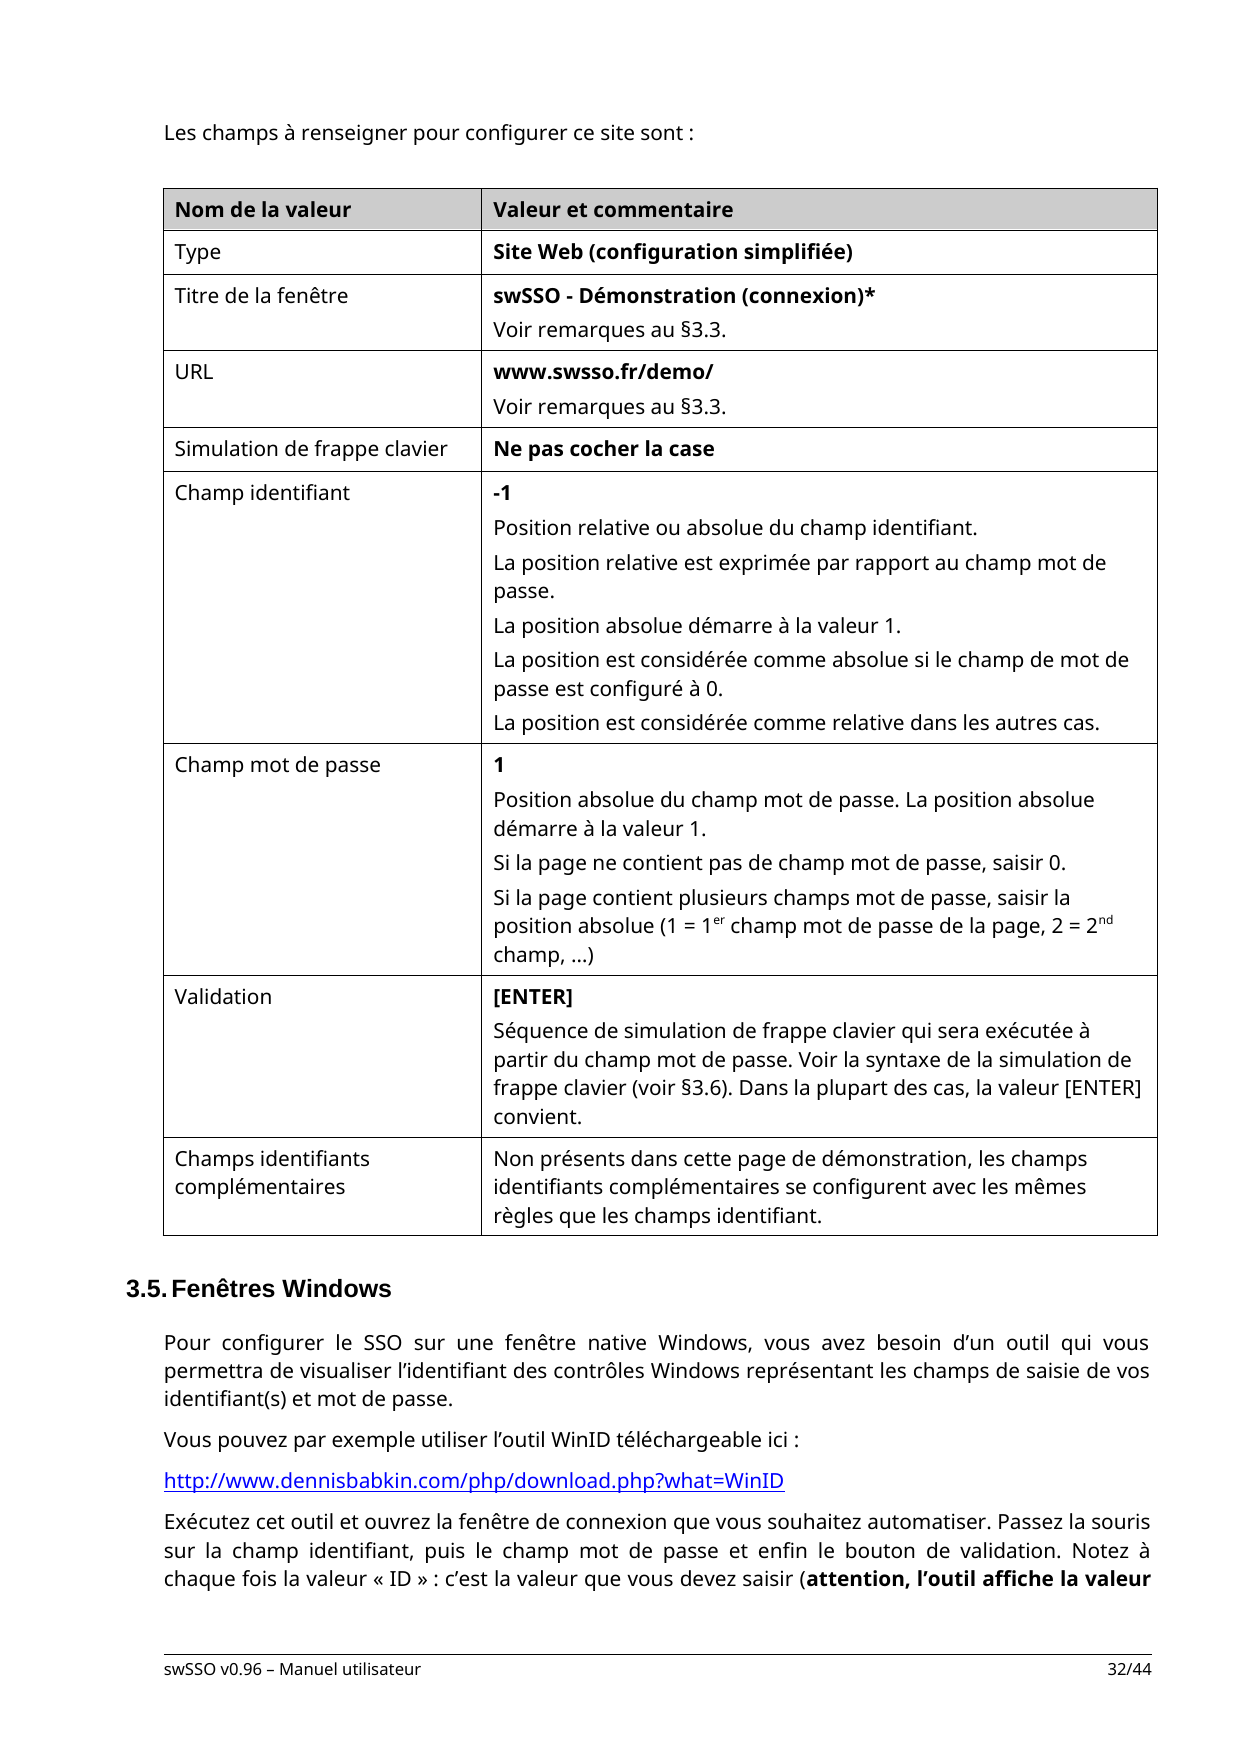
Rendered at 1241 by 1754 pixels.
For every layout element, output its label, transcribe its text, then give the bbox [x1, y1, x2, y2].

table_cell -1 Position relative ou absolue du champ identifiant. La position relative est exprimée par rapport au champ mot de passe. La position absolue démarre à la valeur 1. La position est considérée comme absolue si le champ de mot de passe est configuré à 0. La position est considérée comme relative dans les autres cas. [482, 472, 1157, 743]
table_cell Ne pas cocher la case [482, 428, 1157, 471]
table_cell [ENTER] Séquence de simulation de frappe clavier qui sera exécutée à partir du champ mot de passe. Voir la syntaxe de la simulation de frappe clavier (voir §3.6). Dans la plupart des cas, la valeur [ENTER] convient. [482, 976, 1157, 1137]
table_cell Simulation de frappe clavier [164, 428, 481, 471]
table_cell www.swsso.fr/demo/ Voir remarques au §3.3. [482, 351, 1157, 427]
text Les champs à renseigner pour configurer ce site sont : [164, 118, 1152, 147]
table_cell Champ identifiant [164, 472, 481, 743]
table_cell Champs identifiants complémentaires [164, 1138, 481, 1235]
table_cell Type [164, 231, 481, 273]
table_cell 1 Position absolue du champ mot de passe. La position absolue démarre à la valeur 1. Si la page ne contient pas de champ mot de passe, saisir 0. Si la page contient plusieurs champs mot de passe, saisir la position absolue (1 = 1er champ mot de passe de la page, 2 = 2nd champ, …) [482, 744, 1157, 974]
table_cell Champ mot de passe [164, 744, 481, 974]
table_cell Validation [164, 976, 481, 1137]
table_header Valeur et commentaire [482, 189, 1157, 229]
text Exécutez cet outil et ouvrez la fenêtre de connexion que vous souhaitez automatiser. Passez la souris sur la champ identifiant, puis le champ mot de passe et enfin le bouton de validation. Notez à chaque fois la valeur « ID » : c’est la valeur que vous devez saisir (attention, l’outil affiche la valeur [164, 1507, 1152, 1593]
table_cell Non présents dans cette page de démonstration, les champs identifiants complémentaires se configurent avec les mêmes règles que les champs identifiant. [482, 1138, 1157, 1235]
table_cell Site Web (configuration simplifiée) [482, 231, 1157, 273]
text http://www.dennisbabkin.com/php/download.php?what=WinID [164, 1466, 1152, 1495]
table_cell URL [164, 351, 481, 427]
subtitle Fenêtres Windows [126, 1274, 1152, 1303]
table_header Nom de la valeur [164, 189, 481, 229]
text Pour configurer le SSO sur une fenêtre native Windows, vous avez besoin d’un outil qui vous permettra de visualiser l’identifiant des contrôles Windows représentant les champs de saisie de vos identifiant(s) et mot de passe. [164, 1328, 1152, 1413]
table_cell Titre de la fenêtre [164, 275, 481, 350]
table_cell swSSO - Démonstration (connexion)* Voir remarques au §3.3. [482, 275, 1157, 350]
text Vous pouvez par exemple utiliser l’outil WinID téléchargeable ici : [164, 1426, 1152, 1454]
